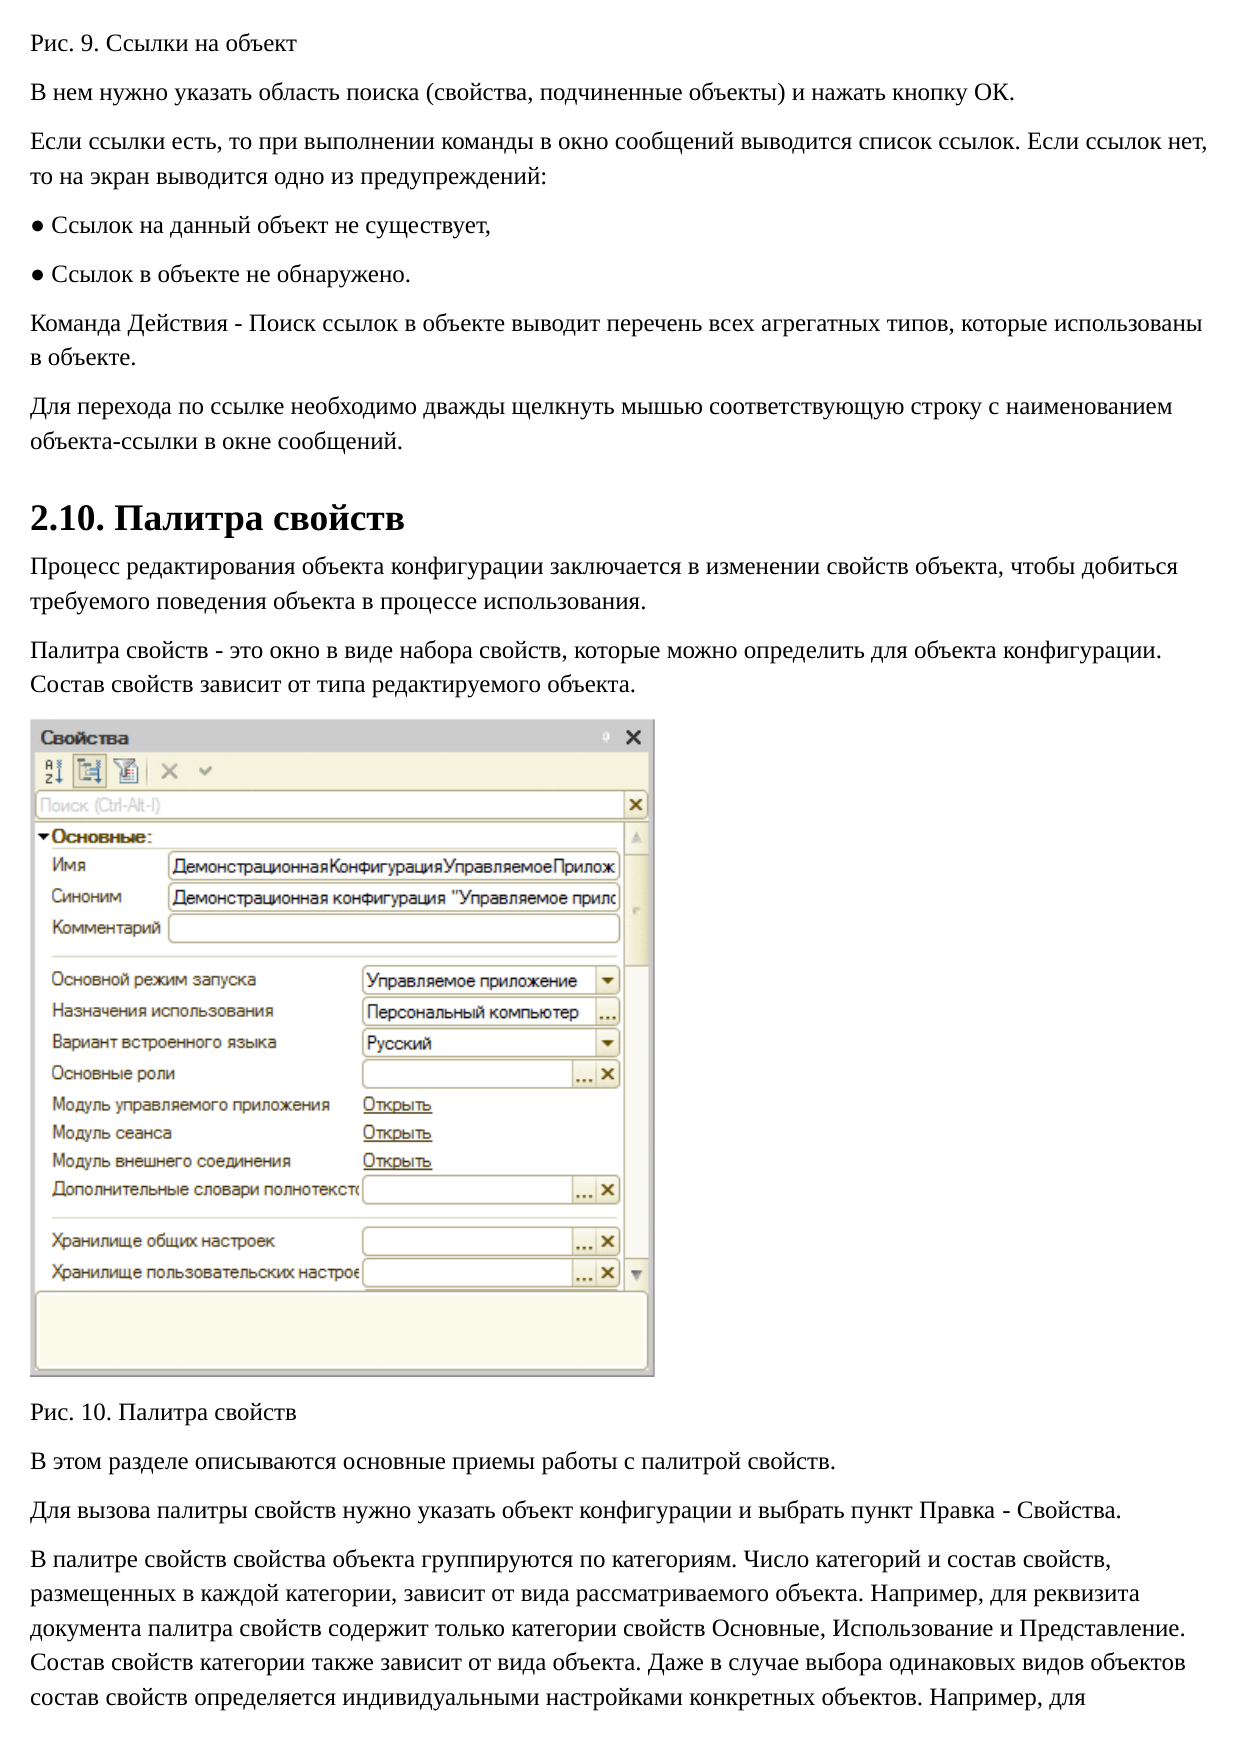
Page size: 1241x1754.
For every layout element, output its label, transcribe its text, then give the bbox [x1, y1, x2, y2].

text Для вызова палитры свойств нужно указать объект конфигурации и выбрать пункт Правка ‑ Свойства. [30, 1495, 1211, 1523]
picture [29, 718, 655, 1377]
text Рис. 10. Палитра свойств [30, 1397, 1211, 1425]
text Процесс редактирования объекта конфигурации заключается в изменении свойств объекта, чтобы добиться требуемого поведения объекта в процессе использования. [30, 551, 1211, 615]
text Для перехода по ссылке необходимо дважды щелкнуть мышью соответствующую строку с наименованием объекта-ссылки в окне сообщений. [30, 391, 1211, 455]
subtitle 2.10. Палитра свойств [30, 496, 1211, 539]
text В этом разделе описываются основные приемы работы с палитрой свойств. [30, 1446, 1211, 1474]
text ● Ссылок на данный объект не существует, [30, 210, 1211, 238]
text Команда Действия ‑ Поиск ссылок в объекте выводит перечень всех агрегатных типов, которые использованы в объекте. [30, 308, 1211, 371]
text Если ссылки есть, то при выполнении команды в окно сообщений выводится список ссылок. Если ссылок нет, то на экран выводится одно из предупреждений: [30, 126, 1211, 189]
text В нем нужно указать область поиска (свойства, подчиненные объекты) и нажать кнопку ОК. [30, 77, 1211, 106]
text Рис. 9. Ссылки на объект [30, 28, 1211, 57]
text ● Ссылок в объекте не обнаружено. [30, 259, 1211, 288]
text В палитре свойств свойства объекта группируются по категориям. Число категорий и состав свойств, размещенных в каждой категории, зависит от вида рассматриваемого объекта. Например, для реквизита документа палитра свойств содержит только категории свойств Основные, Использование и Представление. Состав свойств категории также зависит от вида объекта. Даже в случае выбора одинаковых видов объектов состав свойств определяется индивидуальными настройками конкретных объектов. Например, для [30, 1544, 1211, 1711]
text Палитра свойств ‑ это окно в виде набора свойств, которые можно определить для объекта конфигурации. Состав свойств зависит от типа редактируемого объекта. [30, 635, 1211, 698]
